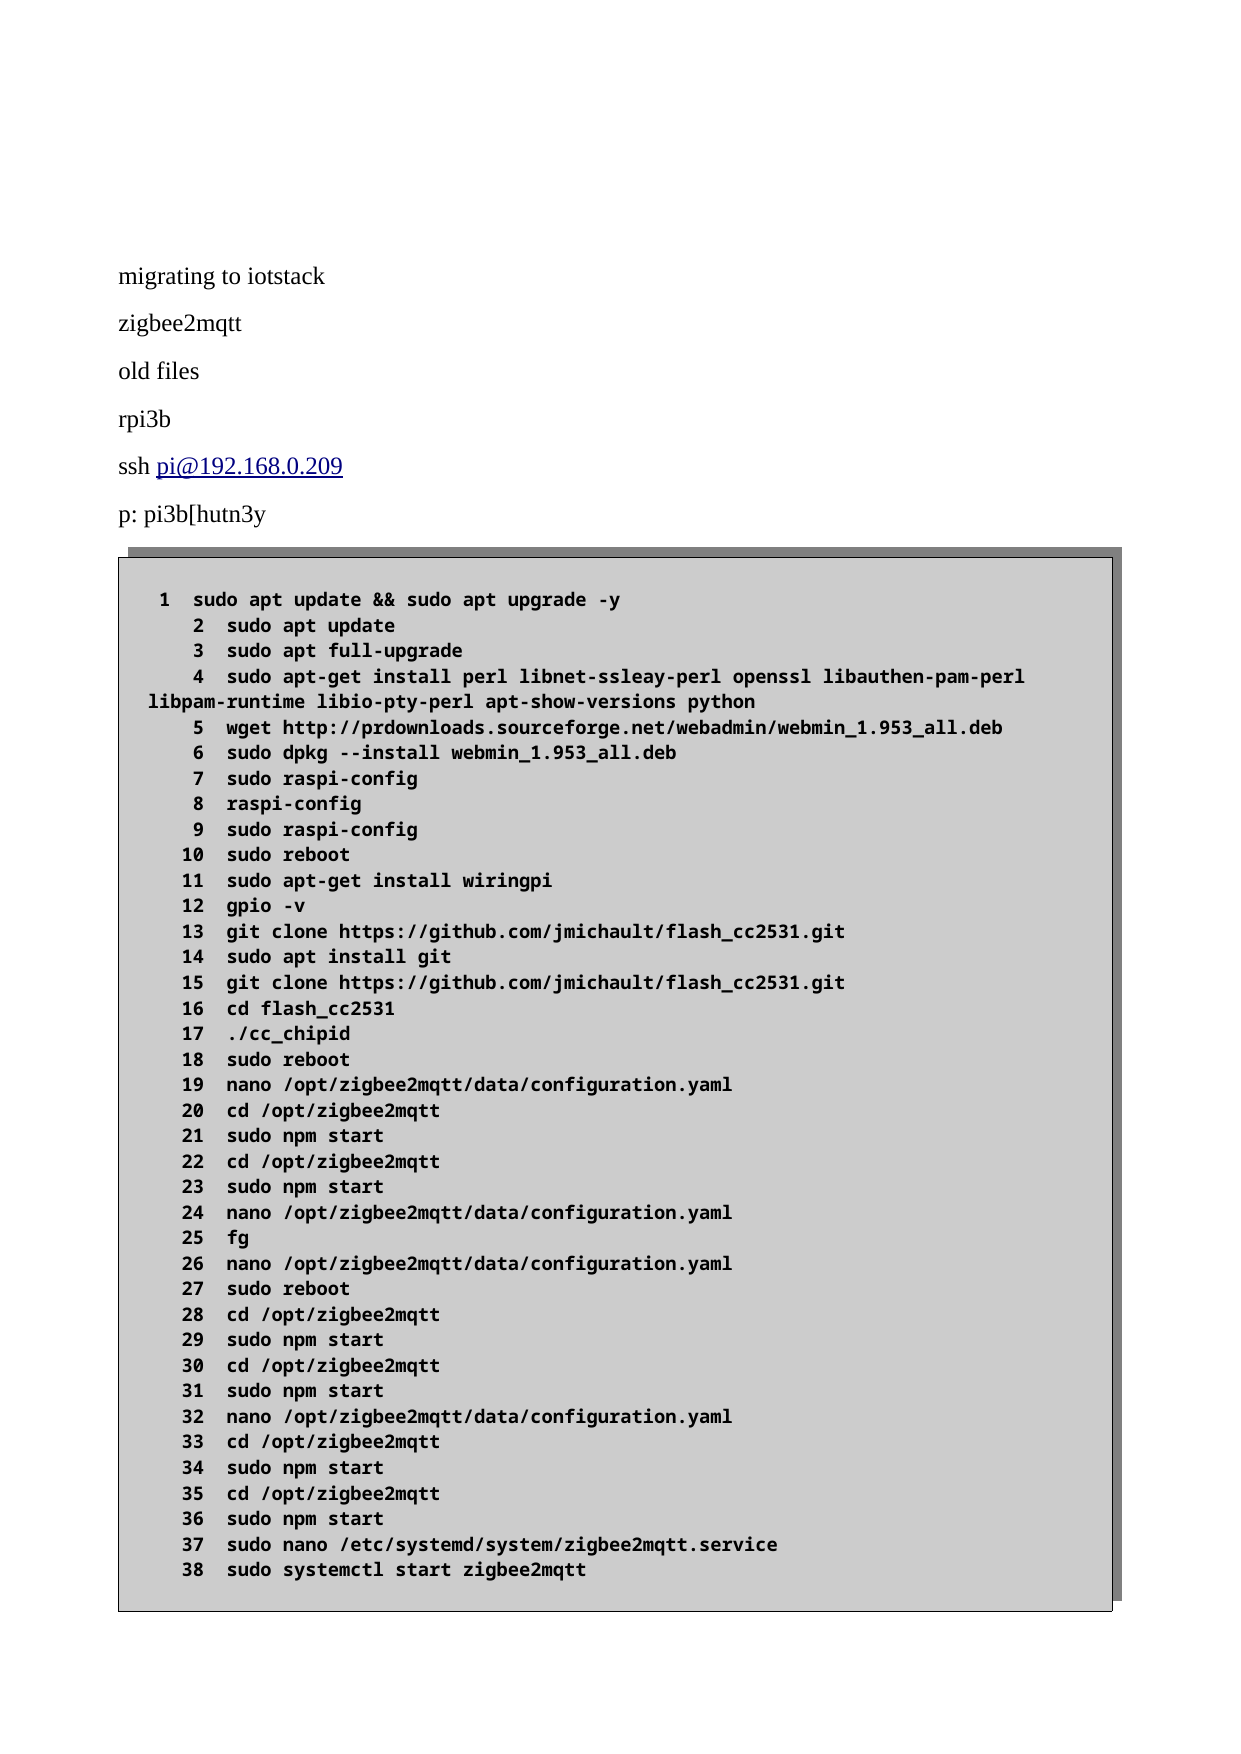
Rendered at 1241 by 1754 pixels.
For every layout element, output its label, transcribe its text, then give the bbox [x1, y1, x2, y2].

text ssh pi@192.168.0.209 [118, 451, 1122, 480]
text 18 sudo reboot [119, 1016, 1112, 1042]
text 23 sudo npm start [119, 1144, 1112, 1169]
text 5 wget http://prdownloads.sourceforge.net/webadmin/webmin_1.953_all.deb [119, 684, 1112, 710]
text 30 cd /opt/zigbee2mqtt [119, 1323, 1112, 1348]
text 24 nano /opt/zigbee2mqtt/data/configuration.yaml [119, 1169, 1112, 1195]
text 22 cd /opt/zigbee2mqtt [119, 1118, 1112, 1144]
text 34 sudo npm start [119, 1425, 1112, 1450]
text 10 sudo reboot [119, 812, 1112, 838]
text 36 sudo npm start [119, 1476, 1112, 1501]
text 37 sudo nano /etc/systemd/system/zigbee2mqtt.service [119, 1501, 1112, 1527]
text 9 sudo raspi-config [119, 787, 1112, 812]
text 16 cd flash_cc2531 [119, 965, 1112, 991]
text 21 sudo npm start [119, 1093, 1112, 1118]
text 20 cd /opt/zigbee2mqtt [119, 1067, 1112, 1093]
text 35 cd /opt/zigbee2mqtt [119, 1450, 1112, 1476]
text 38 sudo systemctl start zigbee2mqtt [119, 1527, 1112, 1611]
text 8 raspi-config [119, 761, 1112, 787]
text 6 sudo dpkg --install webmin_1.953_all.deb [119, 710, 1112, 736]
text 13 git clone https://github.com/jmichault/flash_cc2531.git [119, 889, 1112, 914]
text 1 sudo apt update && sudo apt upgrade -y [119, 558, 1112, 582]
text 25 fg [119, 1195, 1112, 1221]
text 33 cd /opt/zigbee2mqtt [119, 1399, 1112, 1425]
text 2 sudo apt update [119, 582, 1112, 608]
text old files [118, 356, 1122, 385]
text 15 git clone https://github.com/jmichault/flash_cc2531.git [119, 940, 1112, 965]
text 27 sudo reboot [119, 1246, 1112, 1272]
text migrating to iotstack [118, 261, 1122, 290]
text 19 nano /opt/zigbee2mqtt/data/configuration.yaml [119, 1042, 1112, 1067]
text 26 nano /opt/zigbee2mqtt/data/configuration.yaml [119, 1221, 1112, 1246]
text zigbee2mqtt [118, 308, 1122, 337]
text 12 gpio -v [119, 863, 1112, 889]
text 4 sudo apt-get install perl libnet-ssleay-perl openssl libauthen-pam-perl libpam-runtime libio-pty-perl apt-show-versions python [119, 633, 1112, 684]
text 14 sudo apt install git [119, 914, 1112, 940]
text p: pi3b[hutn3y [118, 499, 1122, 528]
text 31 sudo npm start [119, 1348, 1112, 1374]
text 11 sudo apt-get install wiringpi [119, 838, 1112, 863]
text 32 nano /opt/zigbee2mqtt/data/configuration.yaml [119, 1374, 1112, 1399]
text 29 sudo npm start [119, 1297, 1112, 1323]
text 17 ./cc_chipid [119, 991, 1112, 1016]
text 28 cd /opt/zigbee2mqtt [119, 1272, 1112, 1297]
text rpi3b [118, 404, 1122, 432]
text 7 sudo raspi-config [119, 736, 1112, 761]
text 3 sudo apt full-upgrade [119, 608, 1112, 633]
